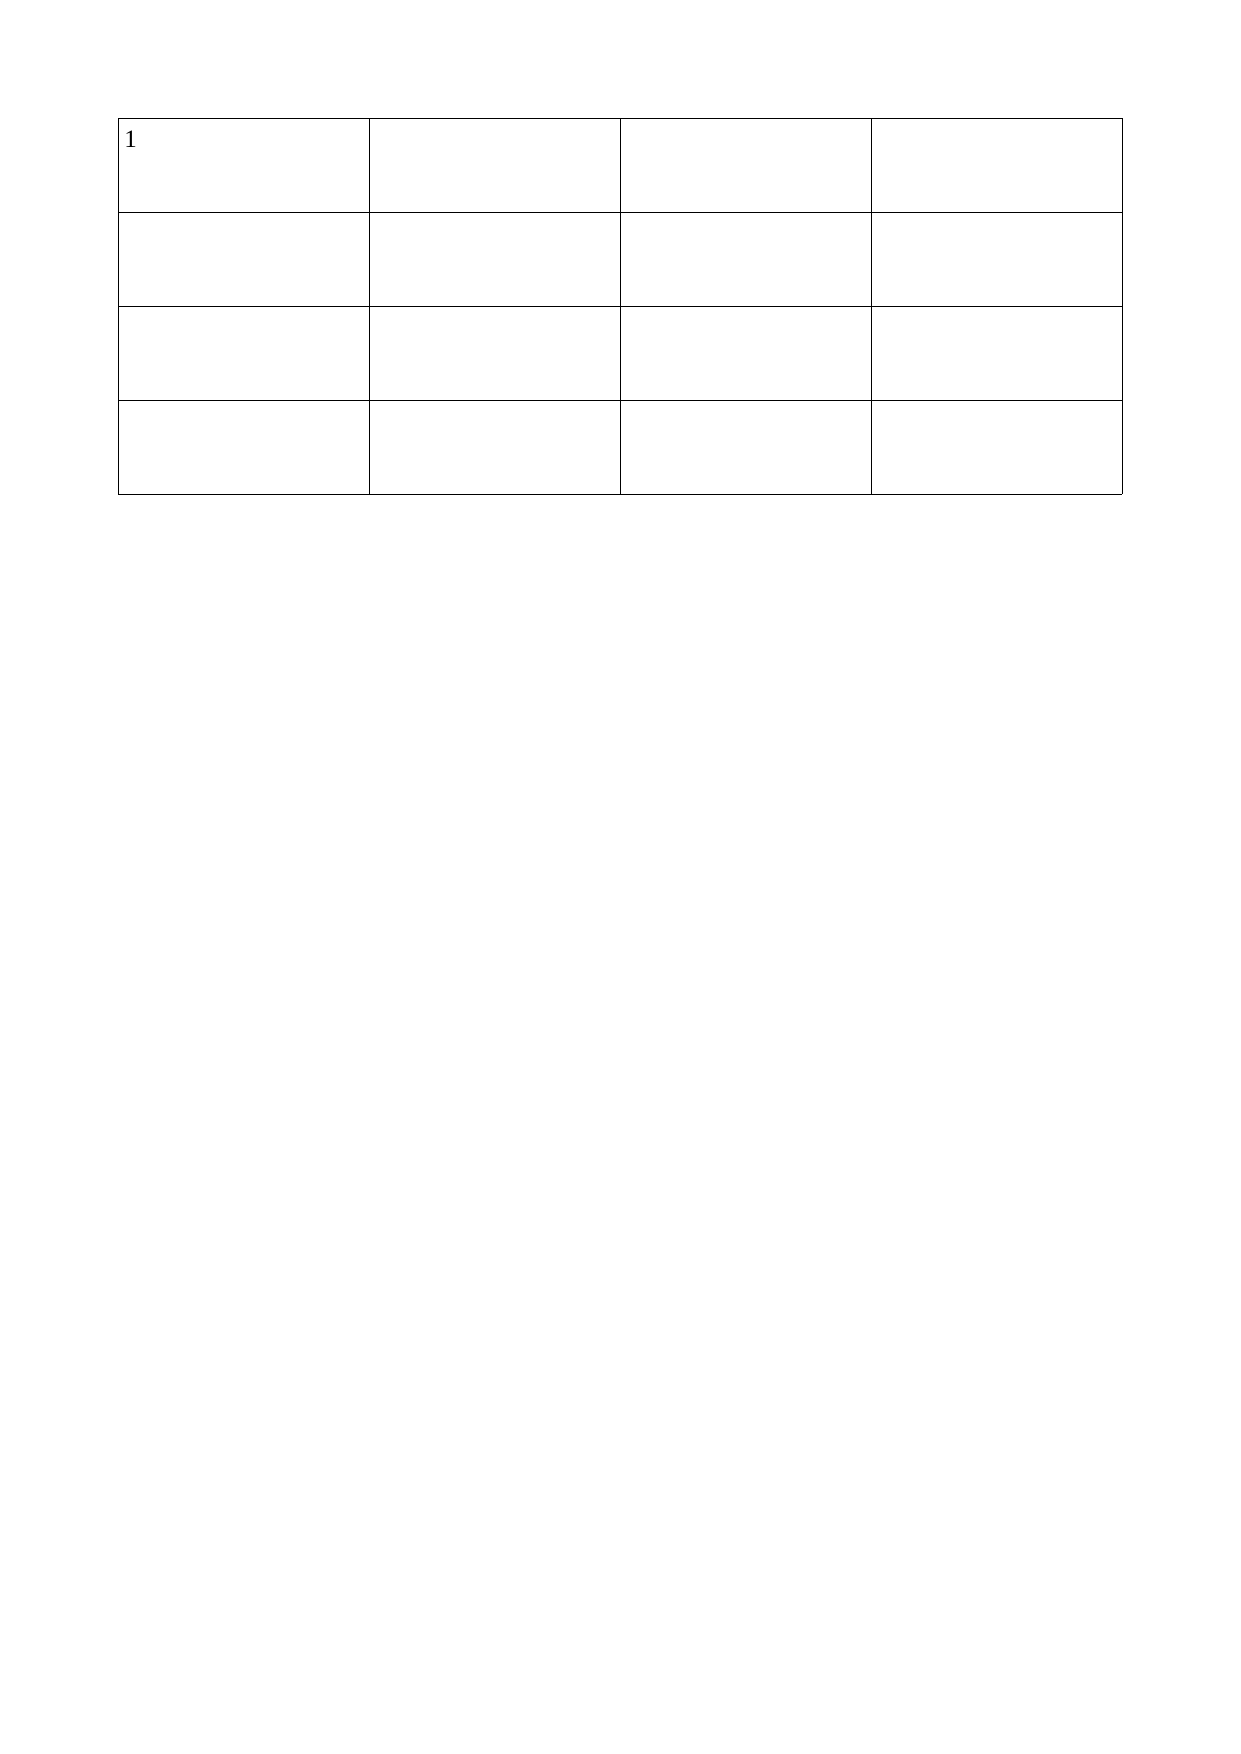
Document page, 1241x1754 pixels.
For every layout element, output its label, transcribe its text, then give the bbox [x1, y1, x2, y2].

table_cell [621, 213, 871, 306]
table_header [872, 119, 1122, 212]
table_cell [872, 213, 1122, 306]
table_header [621, 119, 871, 212]
table_cell [119, 401, 369, 493]
table_cell [370, 307, 620, 400]
table_cell [872, 401, 1122, 493]
table_cell [621, 401, 871, 493]
table_cell [119, 213, 369, 306]
table_header 1 [119, 119, 369, 212]
table_cell [119, 307, 369, 400]
table_cell [872, 307, 1122, 400]
table_cell [370, 213, 620, 306]
table_header [370, 119, 620, 212]
table_cell [621, 307, 871, 400]
table_cell [370, 401, 620, 493]
